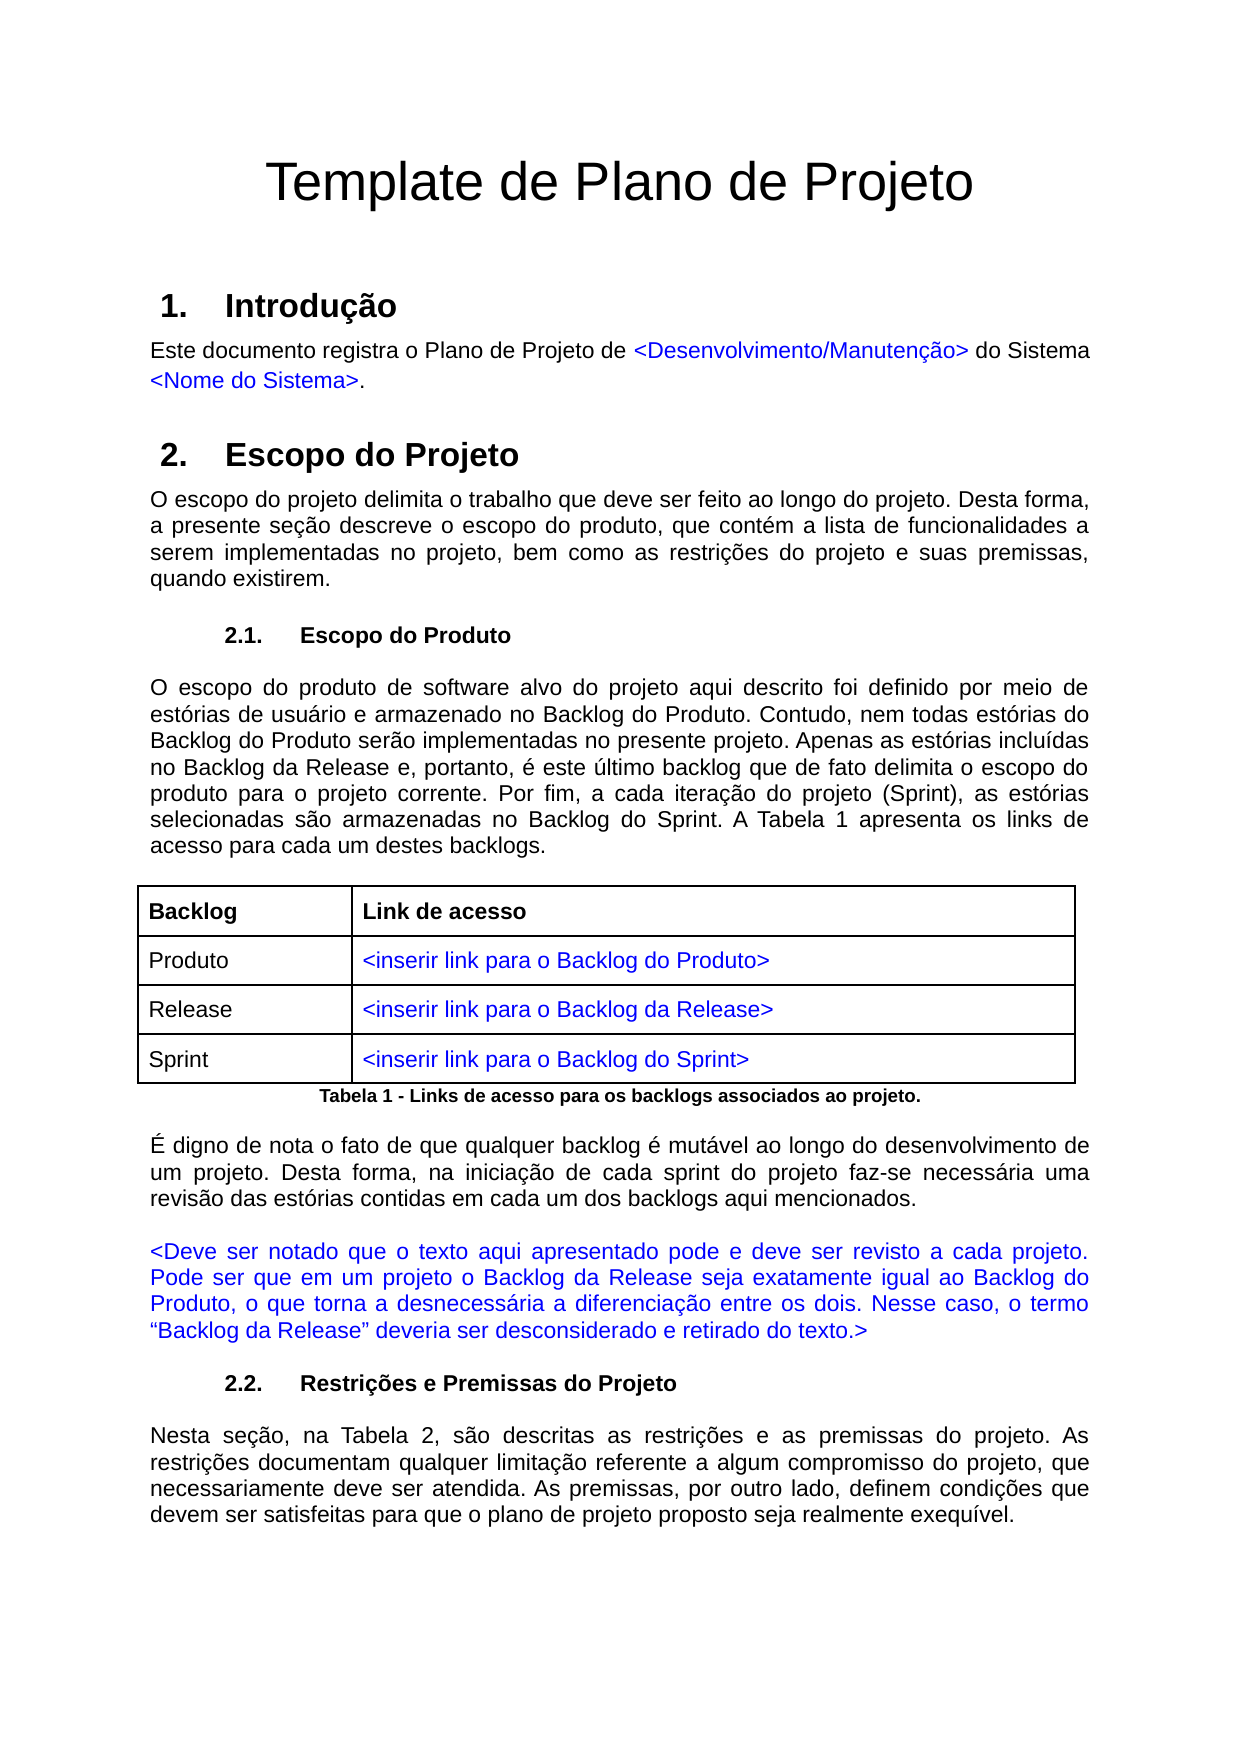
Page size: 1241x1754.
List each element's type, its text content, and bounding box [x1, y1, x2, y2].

table_cell <inserir link para o Backlog da Release> [353, 986, 1074, 1033]
table_cell <inserir link para o Backlog do Sprint> [353, 1035, 1074, 1082]
text Este documento registra o Plano de Projeto de <Desenvolvimento/Manutenção> do Sistema <Nome do Sistema>. [150, 337, 1090, 394]
table_cell Release [139, 986, 351, 1033]
title Template de Plano de Projeto [150, 150, 1090, 212]
table_header Backlog [139, 887, 351, 934]
table_cell Produto [139, 937, 351, 984]
text Tabela 1 - Links de acesso para os backlogs associados ao projeto. [150, 1084, 1090, 1106]
subtitle Introdução [187, 286, 1090, 325]
table_cell Sprint [139, 1035, 351, 1082]
list Escopo do Produto [262, 622, 1090, 648]
text O escopo do projeto delimita o trabalho que deve ser feito ao longo do projeto. Desta forma, a presente seção descreve o escopo do produto, que contém a lista de funcionalidades a serem implementadas no projeto, bem como as restrições do projeto e suas premissas, quando existirem. [150, 486, 1090, 591]
text O escopo do produto de software alvo do projeto aqui descrito foi definido por meio de estórias de usuário e armazenado no Backlog do Produto. Contudo, nem todas estórias do Backlog do Produto serão implementadas no presente projeto. Apenas as estórias incluídas no Backlog da Release e, portanto, é este último backlog que de fato delimita o escopo do produto para o projeto corrente. Por fim, a cada iteração do projeto (Sprint), as estórias selecionadas são armazenadas no Backlog do Sprint. A Tabela 1 apresenta os links de acesso para cada um destes backlogs. [150, 674, 1090, 859]
text <Deve ser notado que o texto aqui apresentado pode e deve ser revisto a cada projeto. Pode ser que em um projeto o Backlog da Release seja exatamente igual ao Backlog do Produto, o que torna a desnecessária a diferenciação entre os dois. Nesse caso, o termo “Backlog da Release” deveria ser desconsiderado e retirado do texto.> [150, 1238, 1090, 1343]
text É digno de nota o fato de que qualquer backlog é mutável ao longo do desenvolvimento de um projeto. Desta forma, na iniciação de cada sprint do projeto faz-se necessária uma revisão das estórias contidas em cada um dos backlogs aqui mencionados. [150, 1132, 1090, 1211]
list Restrições e Premissas do Projeto [262, 1369, 1090, 1396]
subtitle Escopo do Projeto [187, 435, 1090, 473]
text Nesta seção, na Tabela 2, são descritas as restrições e as premissas do projeto. As restrições documentam qualquer limitação referente a algum compromisso do projeto, que necessariamente deve ser atendida. As premissas, por outro lado, definem condições que devem ser satisfeitas para que o plano de projeto proposto seja realmente exequível. [150, 1422, 1090, 1528]
table_header Link de acesso [353, 887, 1074, 934]
table_cell <inserir link para o Backlog do Produto> [353, 937, 1074, 984]
